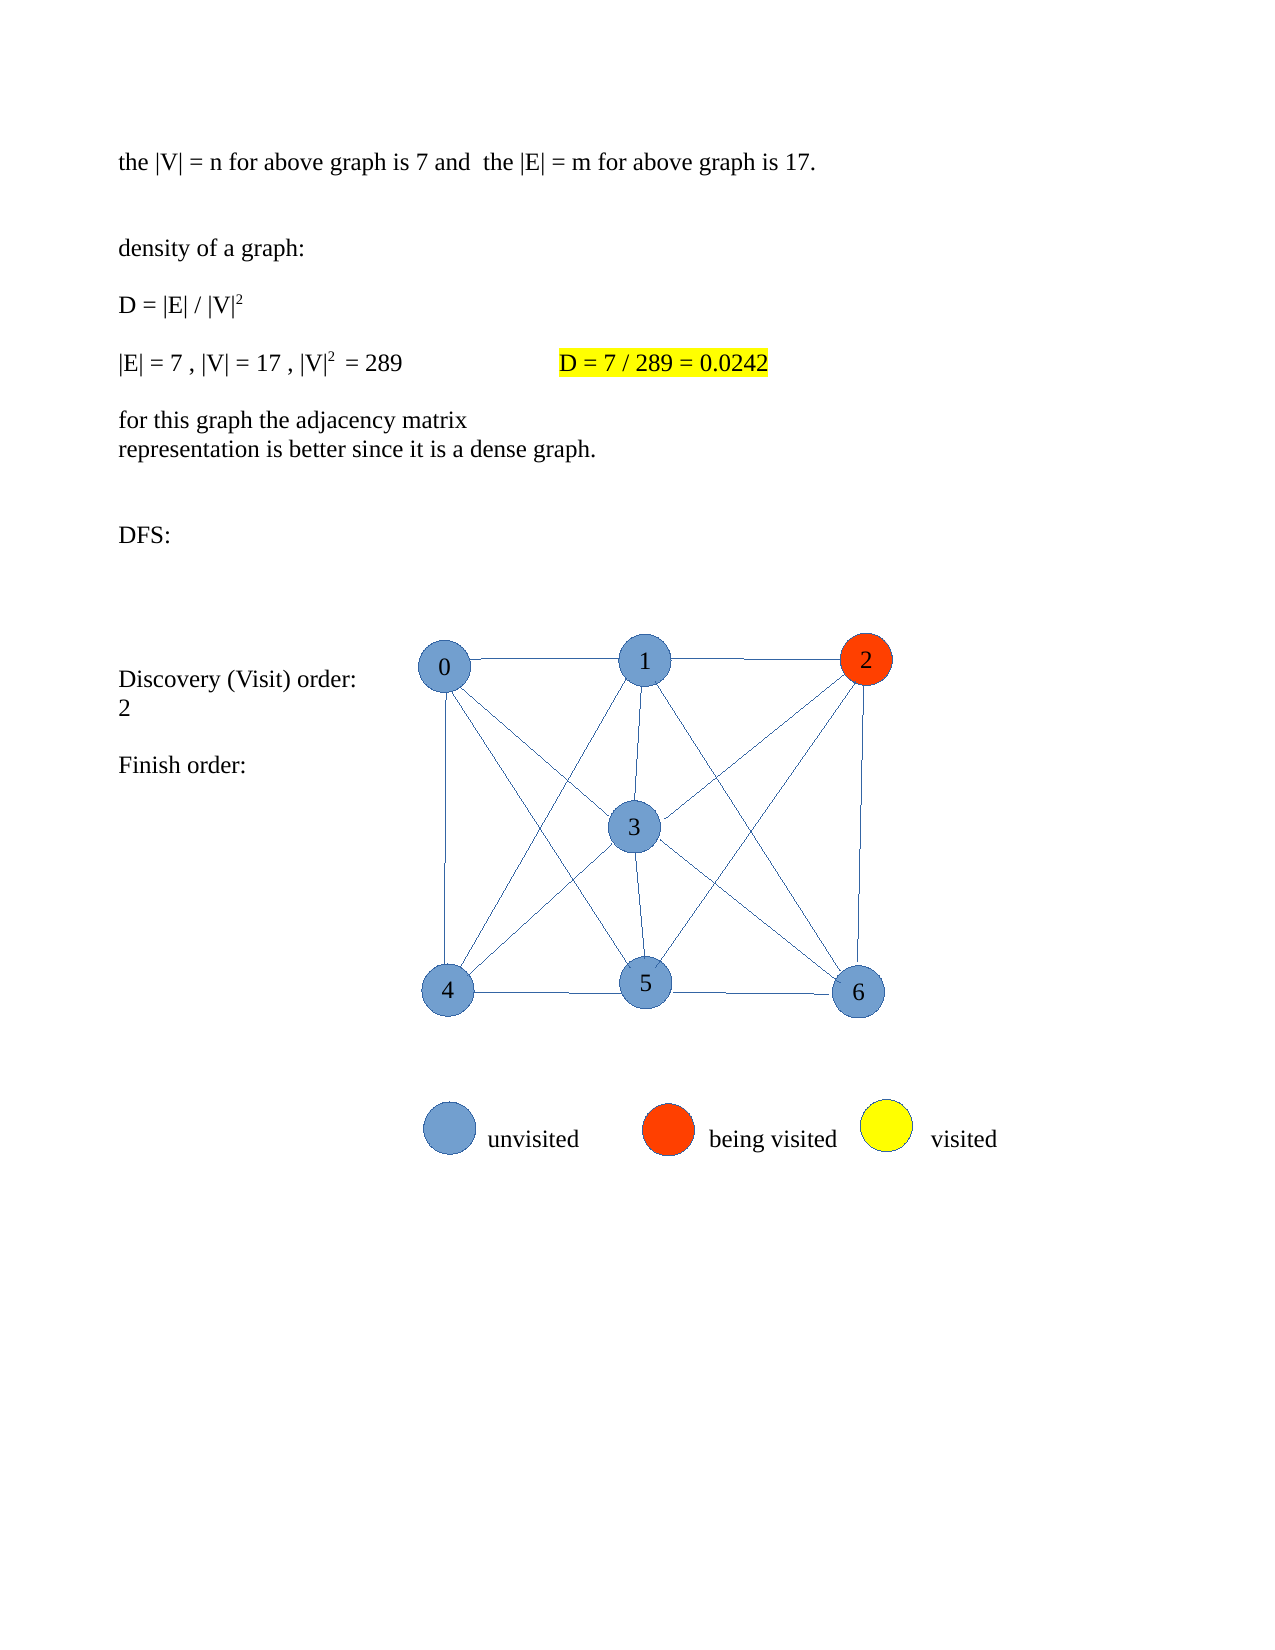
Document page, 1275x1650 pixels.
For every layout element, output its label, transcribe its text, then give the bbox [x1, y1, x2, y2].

text Discovery (Visit) order: [864, 664, 1157, 693]
text 2 [118, 693, 1157, 722]
text for this graph the adjacency matrix [118, 406, 1157, 434]
text density of a graph: [118, 233, 1157, 262]
text Discovery (Visit) order: [118, 664, 440, 693]
text Finish order: [118, 751, 1157, 1124]
text being visited visited [682, 1124, 1157, 1153]
text |E| = 7 , |V| = 17 , |V|2 = 289 D = 7 / 289 = 0.0242 [118, 348, 1157, 377]
text Discovery (Visit) order: [642, 664, 863, 693]
text Discovery (Visit) order: [453, 664, 641, 693]
text DFS: [118, 521, 1157, 549]
text unvisited [461, 1124, 654, 1153]
text the |V| = n for above graph is 7 and the |E| = m for above graph is 17. [118, 147, 1157, 176]
text representation is better since it is a dense graph. [118, 434, 1157, 463]
text D = |E| / |V|2 [118, 291, 1157, 319]
text [118, 1124, 439, 1153]
